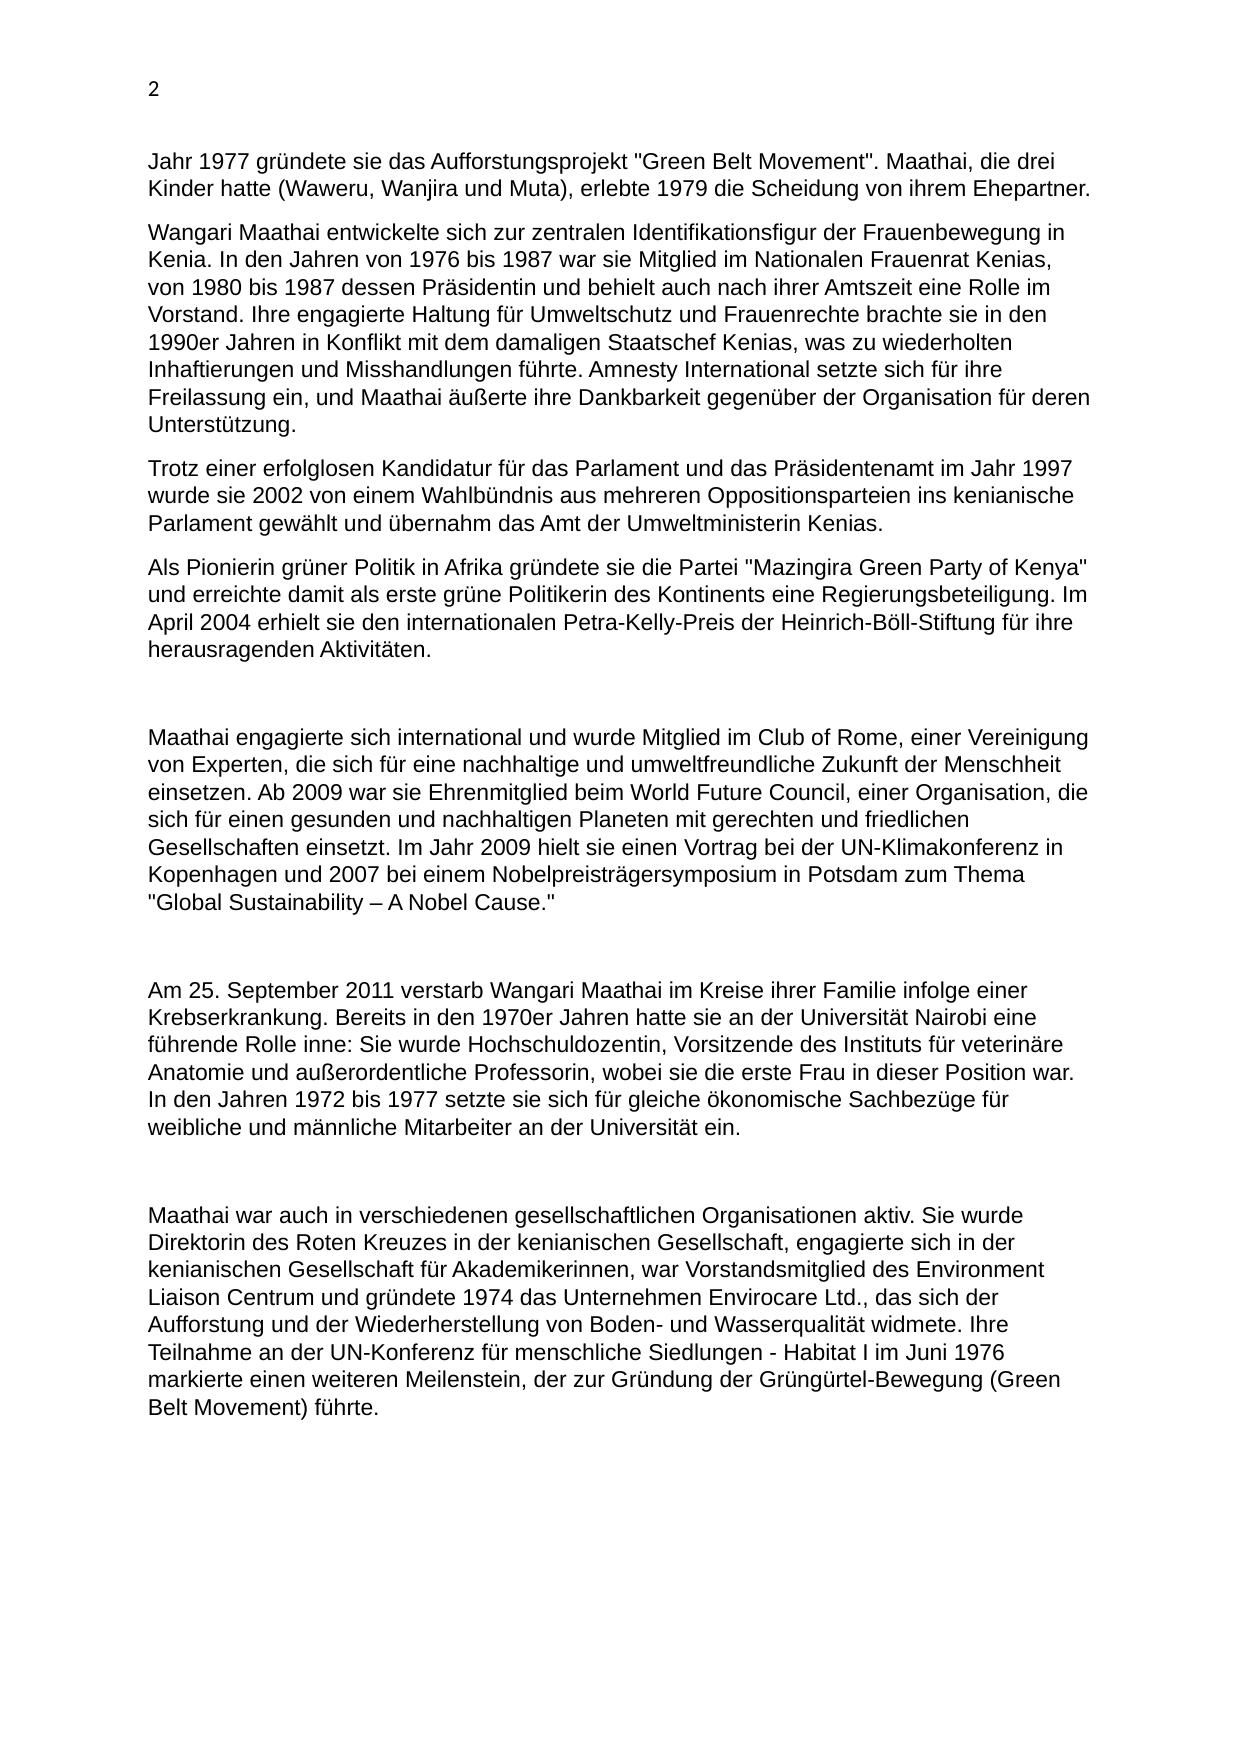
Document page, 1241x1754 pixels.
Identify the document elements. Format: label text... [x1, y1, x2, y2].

text Maathai engagierte sich international und wurde Mitglied im Club of Rome, einer Vereinigung von Experten, die sich für eine nachhaltige und umweltfreundliche Zukunft der Menschheit einsetzen. Ab 2009 war sie Ehrenmitglied beim World Future Council, einer Organisation, die sich für einen gesunden und nachhaltigen Planeten mit gerechten und friedlichen Gesellschaften einsetzt. Im Jahr 2009 hielt sie einen Vortrag bei der UN-Klimakonferenz in Kopenhagen und 2007 bei einem Nobelpreisträgersymposium in Potsdam zum Thema "Global Sustainability – A Nobel Cause." [148, 724, 1093, 915]
text Maathai war auch in verschiedenen gesellschaftlichen Organisationen aktiv. Sie wurde Direktorin des Roten Kreuzes in der kenianischen Gesellschaft, engagierte sich in der kenianischen Gesellschaft für Akademikerinnen, war Vorstandsmitglied des Environment Liaison Centrum und gründete 1974 das Unternehmen Envirocare Ltd., das sich der Aufforstung und der Wiederherstellung von Boden- und Wasserqualität widmete. Ihre Teilnahme an der UN-Konferenz für menschliche Siedlungen - Habitat I im Juni 1976 markierte einen weiteren Meilenstein, der zur Gründung der Grüngürtel-Bewegung (Green Belt Movement) führte. [148, 1202, 1093, 1420]
text Als Pionierin grüner Politik in Afrika gründete sie die Partei "Mazingira Green Party of Kenya" und erreichte damit als erste grüne Politikerin des Kontinents eine Regierungsbeteiligung. Im April 2004 erhielt sie den internationalen Petra-Kelly-Preis der Heinrich-Böll-Stiftung für ihre herausragenden Aktivitäten. [148, 554, 1093, 662]
text Wangari Maathai entwickelte sich zur zentralen Identifikationsfigur der Frauenbewegung in Kenia. In den Jahren von 1976 bis 1987 war sie Mitglied im Nationalen Frauenrat Kenias, von 1980 bis 1987 dessen Präsidentin und behielt auch nach ihrer Amtszeit eine Rolle im Vorstand. Ihre engagierte Haltung für Umweltschutz und Frauenrechte brachte sie in den 1990er Jahren in Konflikt mit dem damaligen Staatschef Kenias, was zu wiederholten Inhaftierungen und Misshandlungen führte. Amnesty International setzte sich für ihre Freilassung ein, und Maathai äußerte ihre Dankbarkeit gegenüber der Organisation für deren Unterstützung. [148, 219, 1093, 437]
text Am 25. September 2011 verstarb Wangari Maathai im Kreise ihrer Familie infolge einer Krebserkrankung. Bereits in den 1970er Jahren hatte sie an der Universität Nairobi eine führende Rolle inne: Sie wurde Hochschuldozentin, Vorsitzende des Instituts für veterinäre Anatomie und außerordentliche Professorin, wobei sie die erste Frau in dieser Position war. In den Jahren 1972 bis 1977 setzte sie sich für gleiche ökonomische Sachbezüge für weibliche und männliche Mitarbeiter an der Universität ein. [148, 977, 1093, 1140]
text Trotz einer erfolglosen Kandidatur für das Parlament und das Präsidentenamt im Jahr 1997 wurde sie 2002 von einem Wahlbündnis aus mehreren Oppositionsparteien ins kenianische Parlament gewählt und übernahm das Amt der Umweltministerin Kenias. [148, 455, 1093, 536]
text Jahr 1977 gründete sie das Aufforstungsprojekt "Green Belt Movement". Maathai, die drei Kinder hatte (Waweru, Wanjira und Muta), erlebte 1979 die Scheidung von ihrem Ehepartner. [148, 148, 1093, 201]
